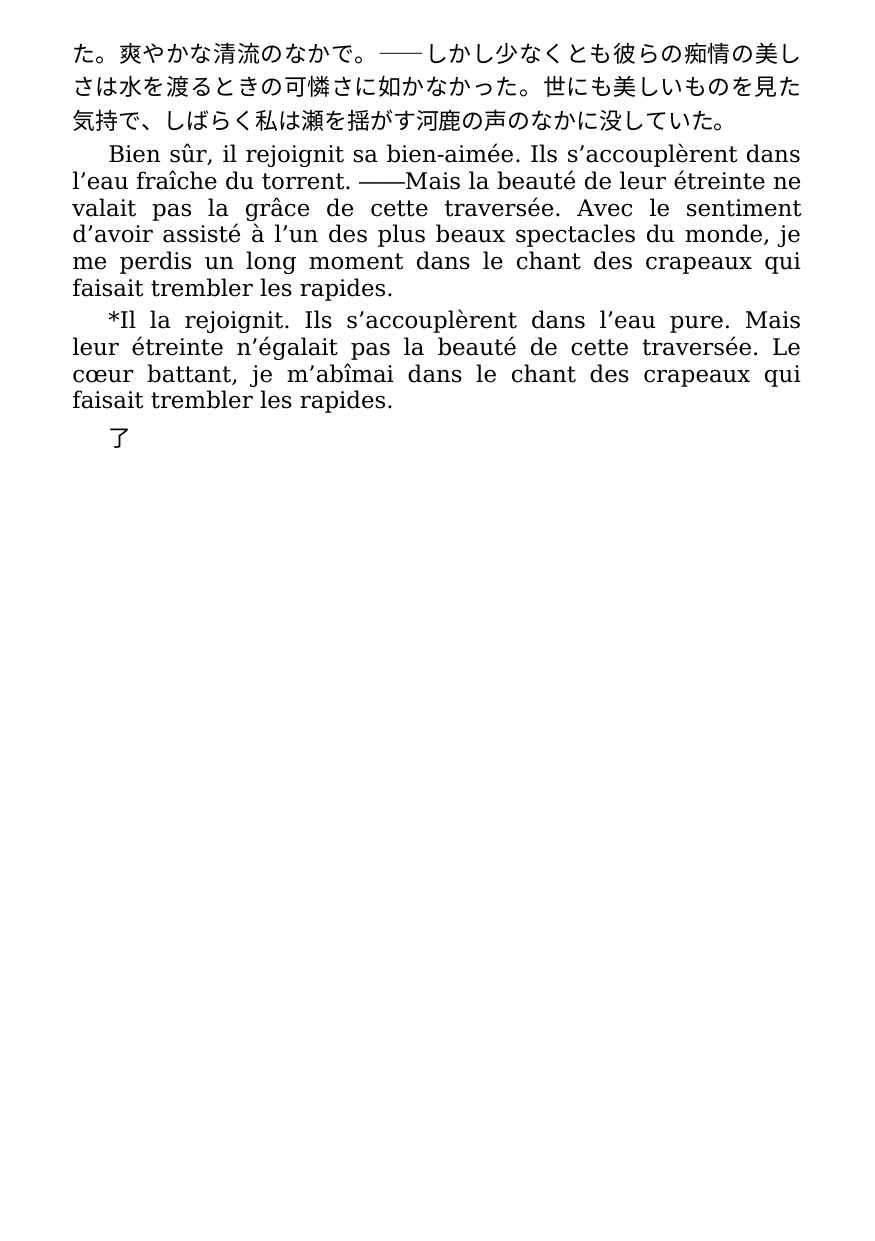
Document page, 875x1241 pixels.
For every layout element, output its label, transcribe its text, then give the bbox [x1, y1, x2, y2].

text *Il la rejoignit. Ils s’accouplèrent dans l’eau pure. Mais leur étreinte n’égalait pas la beauté de cette traversée. Le cœur battant, je m’abîmai dans le chant des crapeaux qui faisait trembler les rapides. [72, 308, 802, 414]
text 了 [72, 420, 802, 453]
text た。爽やかな清流のなかで。――しかし少なくとも彼らの痴情の美しさは水を渡るときの可憐さに如かなかった。世にも美しいものを見た気持で、しばらく私は瀬を揺がす河鹿の声のなかに没していた。 [72, 36, 802, 136]
text Bien sûr, il rejoignit sa bien-aimée. Ils s’accouplèrent dans l’eau fraîche du torrent. ――Mais la beauté de leur étreinte ne valait pas la grâce de cette traversée. Avec le sentiment d’avoir assisté à l’un des plus beaux spectacles du monde, je me perdis un long moment dans le chant des crapeaux qui faisait trembler les rapides. [72, 142, 802, 302]
